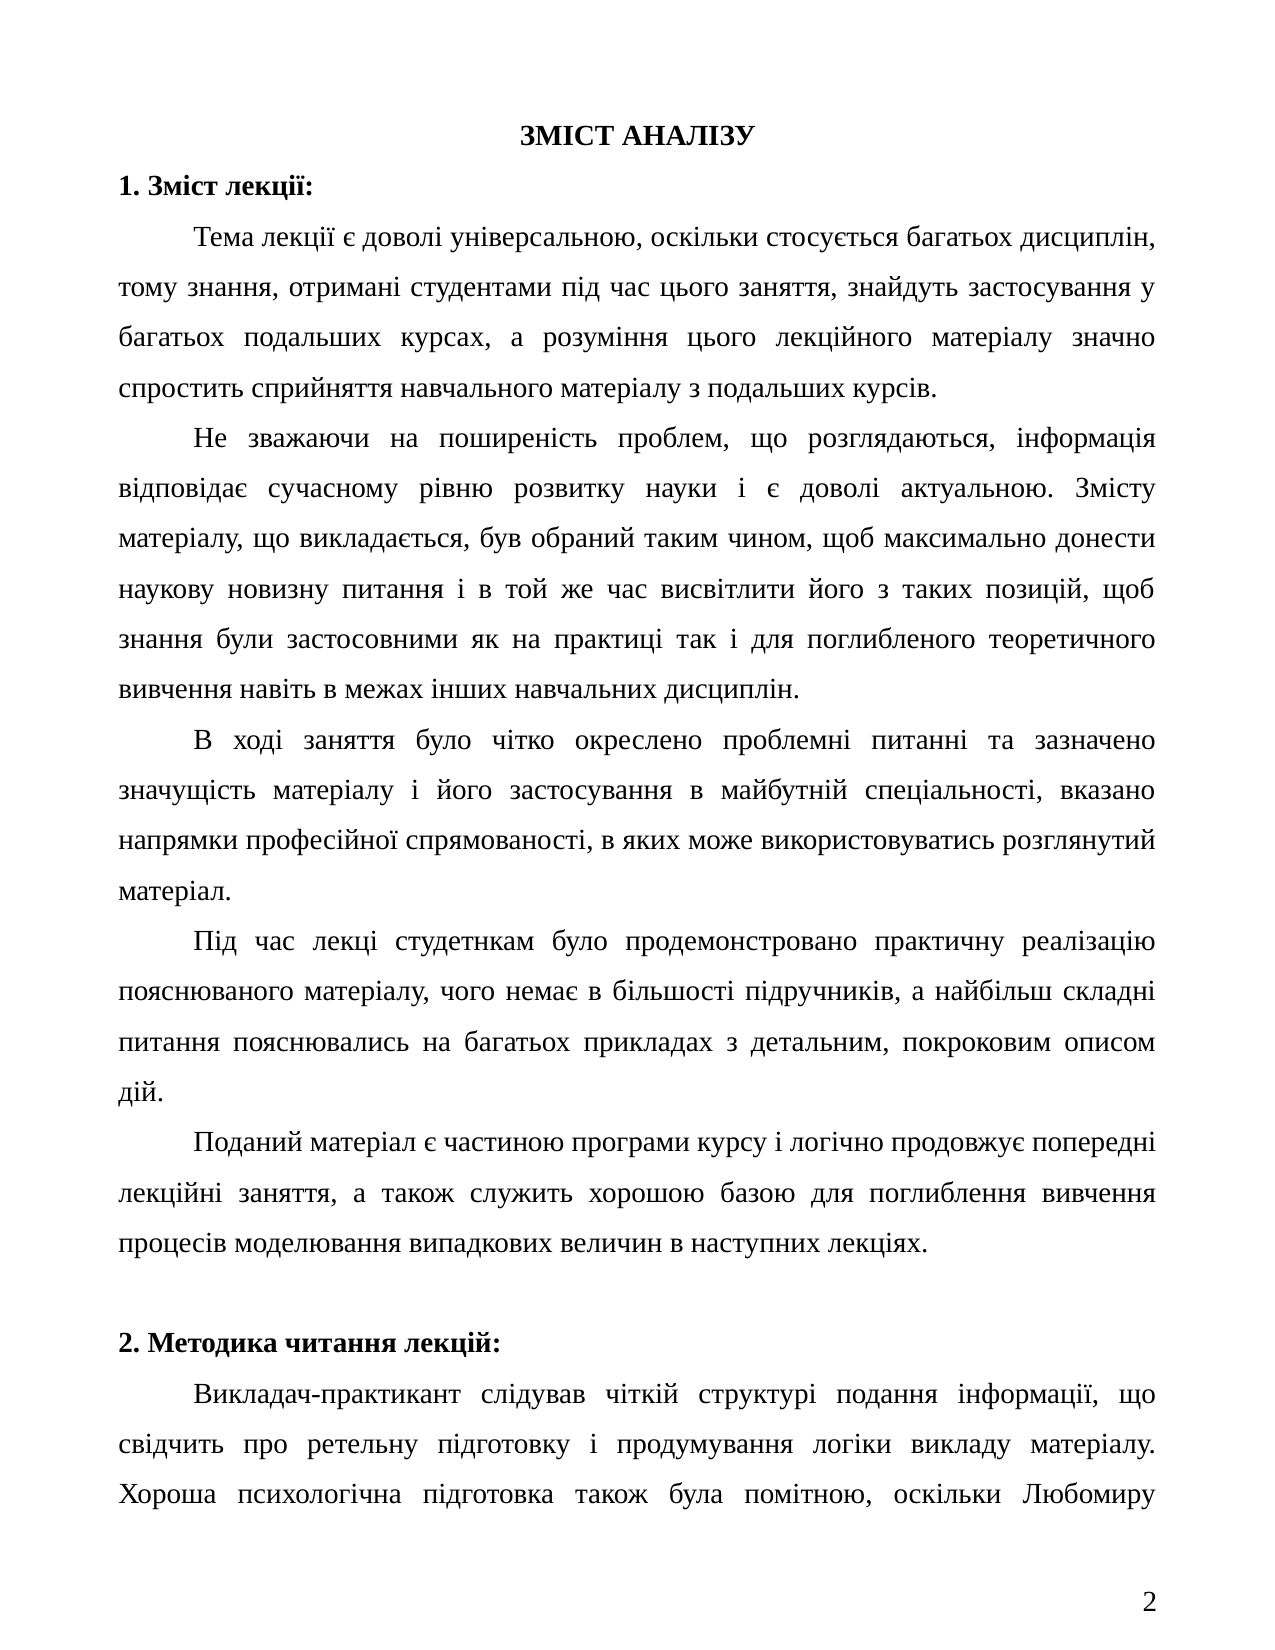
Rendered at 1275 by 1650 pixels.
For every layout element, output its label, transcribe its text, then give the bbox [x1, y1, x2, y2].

text ЗМІСТ АНАЛІЗУ [118, 118, 1157, 152]
text Не зважаючи на поширеність проблем, що розглядаються, інформація відповідає сучасному рівню розвитку науки і є доволі актуальною. Змісту матеріалу, що викладається, був обраний таким чином, щоб максимально донести наукову новизну питання і в той же час висвітлити його з таких позицій, щоб знання були застосовними як на практиці так і для поглибленого теоретичного вивчення навіть в межах інших навчальних дисциплін. [118, 420, 1157, 705]
text Викладач-практикант слідував чіткій структурі подання інформації, що свідчить про ретельну підготовку і продумування логіки викладу матеріалу. Хороша психологічна підготовка також була помітною, оскільки Любомиру [118, 1376, 1157, 1510]
text Тема лекції є доволі універсальною, оскільки стосується багатьох дисциплін, тому знання, отримані студентами під час цього заняття, знайдуть застосування у багатьох подальших курсах, а розуміння цього лекційного матеріалу значно спростить сприйняття навчального матеріалу з подальших курсів. [118, 219, 1157, 403]
text Під час лекці студетнкам було продемонстровано практичну реалізацію пояснюваного матеріалу, чого немає в більшості підручників, а найбільш складні питання пояснювались на багатьох прикладах з детальним, покроковим описом дій. [118, 923, 1157, 1108]
text В ході заняття було чітко окреслено проблемні питанні та зазначено значущість матеріалу і його застосування в майбутній спеціальності, вказано напрямки професійної спрямованості, в яких може використовуватись розглянутий матеріал. [118, 722, 1157, 906]
text Поданий матеріал є частиною програми курсу і логічно продовжує попередні лекційні заняття, а також служить хорошою базою для поглиблення вивчення процесів моделювання випадкових величин в наступних лекціях. [118, 1124, 1157, 1258]
text 1. Зміст лекції: [118, 168, 1157, 202]
text 2. Методика читання лекцій: [118, 1326, 1157, 1359]
